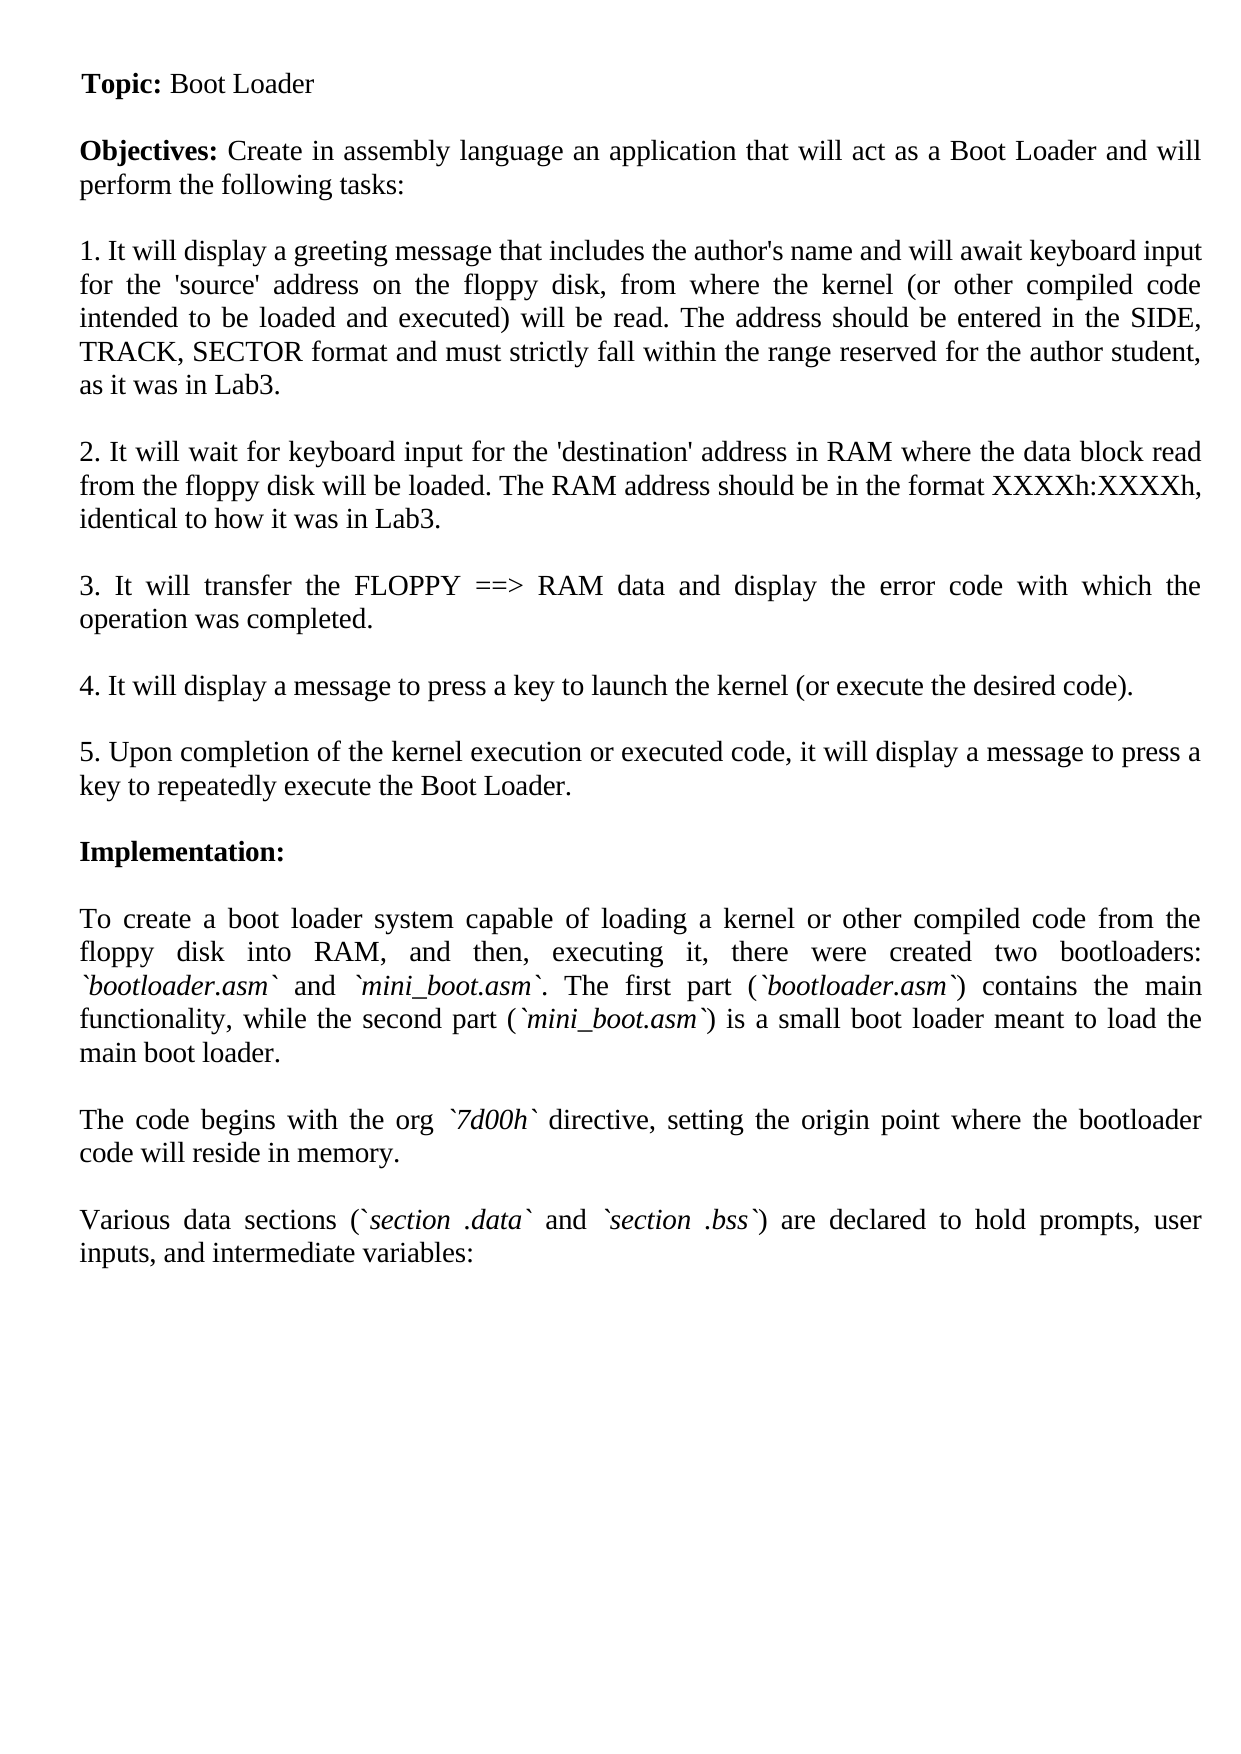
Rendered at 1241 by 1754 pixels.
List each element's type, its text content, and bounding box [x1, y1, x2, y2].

text The code begins with the org `7d00h` directive, setting the origin point where the bootloader code will reside in memory. [79, 1102, 1203, 1169]
text Various data sections (`section .data` and `section .bss`) are declared to hold prompts, user inputs, and intermediate variables: [79, 1202, 1203, 1269]
text 4. It will display a message to press a key to launch the kernel (or execute the desired code). [79, 668, 1203, 701]
text 2. It will wait for keyboard input for the 'destination' address in RAM where the data block read from the floppy disk will be loaded. The RAM address should be in the format XXXXh:XXXXh, identical to how it was in Lab3. [79, 434, 1203, 535]
text Topic: Boot Loader [52, 67, 1203, 100]
text 5. Upon completion of the kernel execution or executed code, it will display a message to press a key to repeatedly execute the Boot Loader. [79, 734, 1203, 801]
text Objectives: Create in assembly language an application that will act as a Boot Loader and will perform the following tasks: [79, 133, 1203, 200]
text To create a boot loader system capable of loading a kernel or other compiled code from the floppy disk into RAM, and then, executing it, there were created two bootloaders: `bootloader.asm` and `mini_boot.asm`. The first part (`bootloader.asm`) contains the main functionality, while the second part (`mini_boot.asm`) is a small boot loader meant to load the main boot loader. [79, 901, 1203, 1069]
text Implementation: [79, 834, 1203, 868]
text 3. It will transfer the FLOPPY ==> RAM data and display the error code with which the operation was completed. [79, 568, 1203, 635]
text 1. It will display a greeting message that includes the author's name and will await keyboard input for the 'source' address on the floppy disk, from where the kernel (or other compiled code intended to be loaded and executed) will be read. The address should be entered in the SIDE, TRACK, SECTOR format and must strictly fall within the range reserved for the author student, as it was in Lab3. [79, 233, 1203, 401]
